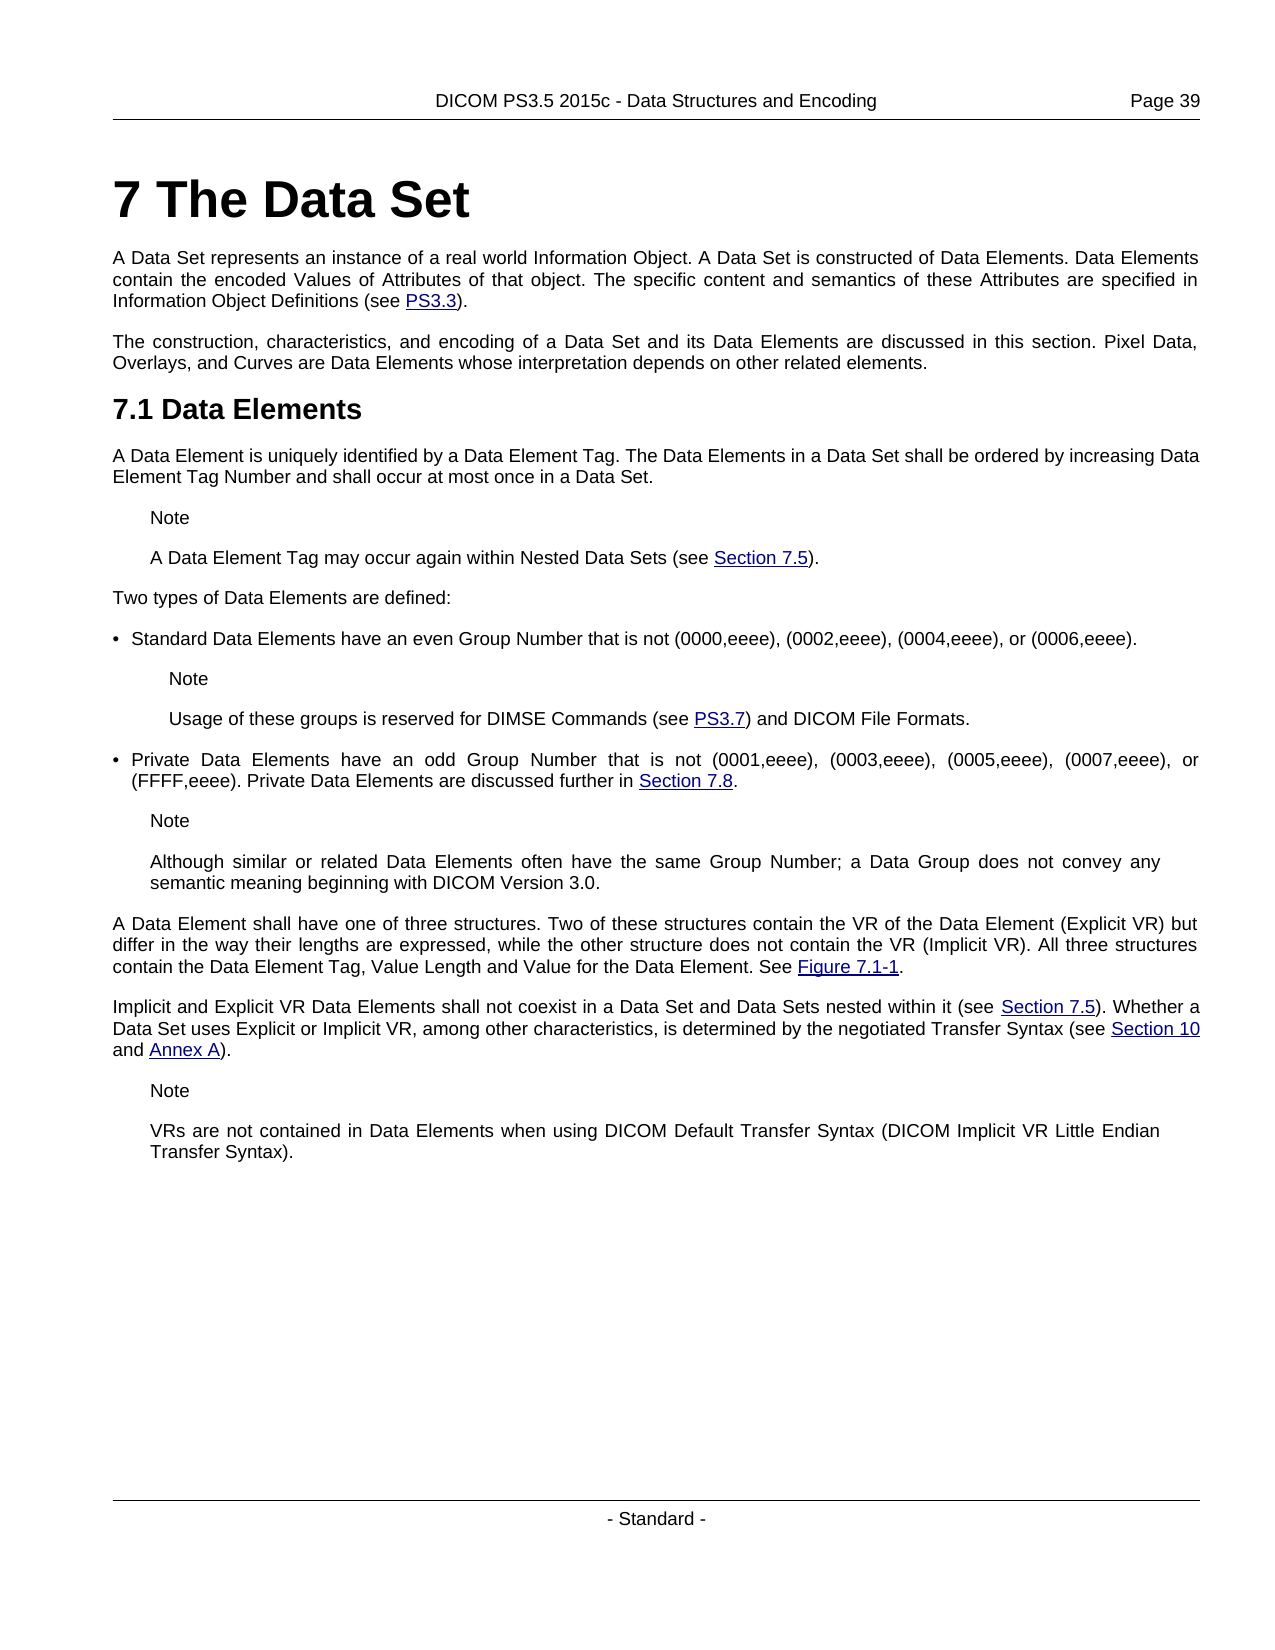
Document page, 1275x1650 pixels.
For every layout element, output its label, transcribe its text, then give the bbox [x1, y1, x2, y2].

list Private Data Elements have an odd Group Number that is not (0001,eeee), (0003,eeee), (0005,eeee), (0007,eeee), or (FFFF,eeee). Private Data Elements are discussed further in Section 7.8. [112, 748, 1200, 792]
text Although similar or related Data Elements often have the same Group Number; a Data Group does not convey any semantic meaning beginning with DICOM Version 3.0. [150, 851, 1162, 894]
list Usage of these groups is reserved for DIMSE Commands (see PS3.7) and DICOM File Formats. [150, 708, 1162, 730]
list Note [150, 668, 1162, 689]
text A Data Element Tag may occur again within Nested Data Sets (see Section 7.5). [150, 547, 1162, 568]
text A Data Element is uniquely identified by a Data Element Tag. The Data Elements in a Data Set shall be ordered by increasing Data Element Tag Number and shall occur at most once in a Data Set. [112, 445, 1200, 488]
text Note [150, 507, 1162, 528]
text Note [150, 810, 1162, 832]
text Two types of Data Elements are defined: [112, 587, 1200, 609]
list Standard Data Elements have an even Group Number that is not (0000,eeee), (0002,eeee), (0004,eeee), or (0006,eeee). [112, 627, 1200, 649]
text 7.1 Data Elements [112, 392, 1200, 426]
text VRs are not contained in Data Elements when using DICOM Default Transfer Syntax (DICOM Implicit VR Little Endian Transfer Syntax). [150, 1120, 1162, 1163]
text Implicit and Explicit VR Data Elements shall not coexist in a Data Set and Data Sets nested within it (see Section 7.5). Whether a Data Set uses Explicit or Implicit VR, among other characteristics, is determined by the negotiated Transfer Syntax (see Section 10 and Annex A). [112, 996, 1200, 1061]
text Note [150, 1079, 1162, 1101]
text A Data Set represents an instance of a real world Information Object. A Data Set is constructed of Data Elements. Data Elements contain the encoded Values of Attributes of that object. The specific content and semantics of these Attributes are specified in Information Object Definitions (see PS3.3). [112, 247, 1200, 312]
text 7 The Data Set [112, 169, 1200, 228]
text The construction, characteristics, and encoding of a Data Set and its Data Elements are discussed in this section. Pixel Data, Overlays, and Curves are Data Elements whose interpretation depends on other related elements. [112, 331, 1200, 374]
text A Data Element shall have one of three structures. Two of these structures contain the VR of the Data Element (Explicit VR) but differ in the way their lengths are expressed, while the other structure does not contain the VR (Implicit VR). All three structures contain the Data Element Tag, Value Length and Value for the Data Element. See Figure 7.1-1. [112, 912, 1200, 977]
